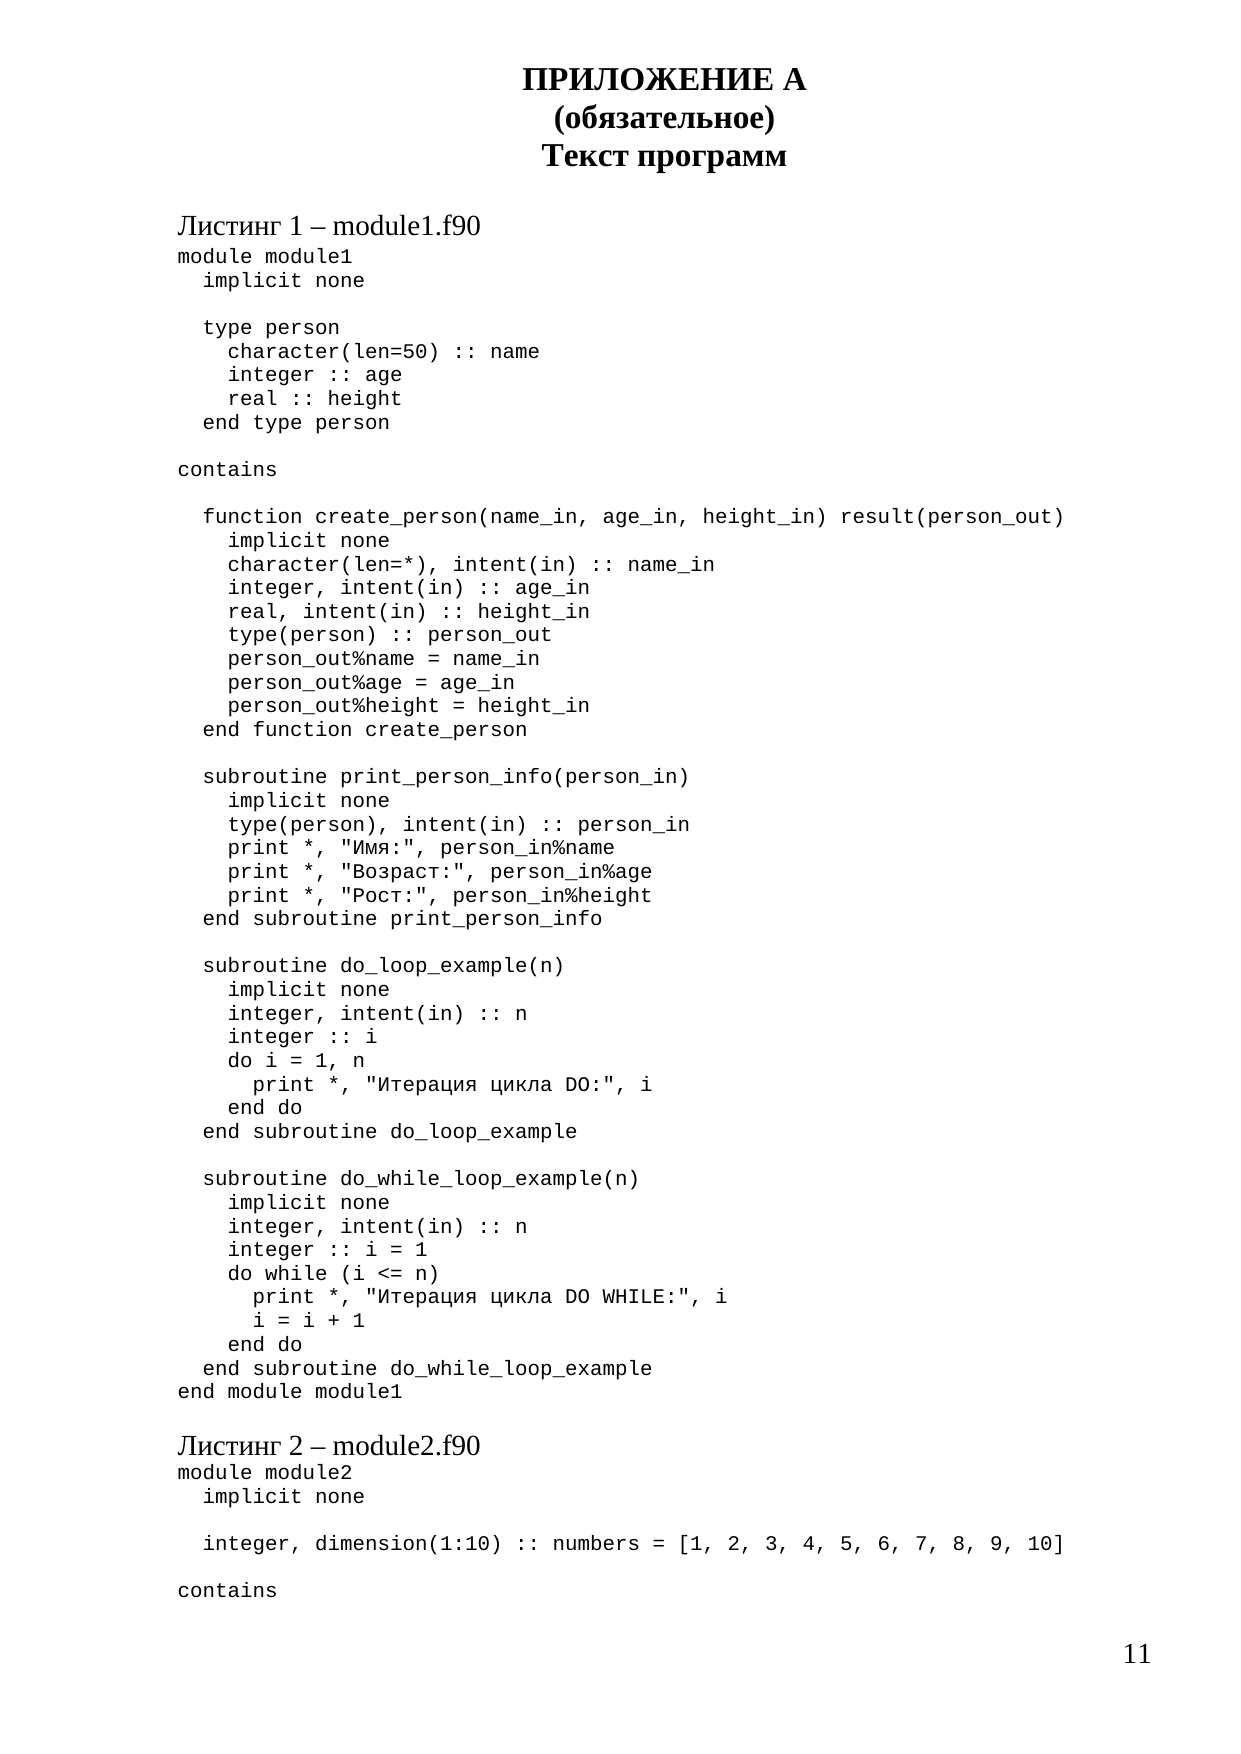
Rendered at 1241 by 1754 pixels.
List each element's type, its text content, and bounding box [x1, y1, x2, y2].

text person_out%age = age_in [177, 672, 1152, 695]
text print *, "Возраст:", person_in%age [177, 861, 1152, 884]
text real :: height [177, 388, 1152, 412]
text implicit none [177, 979, 1152, 1003]
text print *, "Итерация цикла DO:", i [177, 1074, 1152, 1097]
text do i = 1, n [177, 1050, 1152, 1074]
text integer :: i = 1 [177, 1239, 1152, 1263]
text integer, dimension(1:10) :: numbers = [1, 2, 3, 4, 5, 6, 7, 8, 9, 10] [177, 1533, 1152, 1557]
text implicit none [177, 790, 1152, 814]
text integer, intent(in) :: n [177, 1216, 1152, 1239]
text person_out%name = name_in [177, 648, 1152, 672]
text subroutine do_loop_example(n) [177, 956, 1152, 979]
text type(person), intent(in) :: person_in [177, 814, 1152, 837]
text implicit none [177, 1486, 1152, 1509]
text contains [177, 459, 1152, 483]
text function create_person(name_in, age_in, height_in) result(person_out) [177, 506, 1152, 530]
text integer, intent(in) :: n [177, 1003, 1152, 1026]
text i = i + 1 [177, 1310, 1152, 1334]
text end module module1 [177, 1381, 1152, 1405]
text end do [177, 1097, 1152, 1121]
text print *, "Рост:", person_in%height [177, 884, 1152, 908]
subtitle ПРИЛОЖЕНИЕ А (обязательное) Текст программ [177, 59, 1152, 174]
text end subroutine do_while_loop_example [177, 1357, 1152, 1381]
text module module1 [177, 246, 1152, 270]
text person_out%height = height_in [177, 695, 1152, 719]
text integer :: age [177, 364, 1152, 388]
text Листинг 1 – module1.f90 [177, 208, 1152, 241]
text Листинг 2 – module2.f90 [177, 1428, 1152, 1462]
text end subroutine print_person_info [177, 908, 1152, 932]
text print *, "Итерация цикла DO WHILE:", i [177, 1287, 1152, 1310]
text integer, intent(in) :: age_in [177, 577, 1152, 601]
text real, intent(in) :: height_in [177, 601, 1152, 624]
text subroutine print_person_info(person_in) [177, 766, 1152, 790]
text character(len=*), intent(in) :: name_in [177, 553, 1152, 577]
text implicit none [177, 270, 1152, 293]
text end subroutine do_loop_example [177, 1121, 1152, 1145]
text integer :: i [177, 1026, 1152, 1050]
text do while (i <= n) [177, 1263, 1152, 1287]
text type person [177, 317, 1152, 341]
text module module2 [177, 1462, 1152, 1486]
text subroutine do_while_loop_example(n) [177, 1168, 1152, 1192]
text end do [177, 1334, 1152, 1357]
text type(person) :: person_out [177, 624, 1152, 648]
text print *, "Имя:", person_in%name [177, 837, 1152, 861]
text character(len=50) :: name [177, 341, 1152, 364]
text end function create_person [177, 719, 1152, 743]
text end type person [177, 412, 1152, 435]
text contains [177, 1580, 1152, 1604]
text implicit none [177, 530, 1152, 553]
text implicit none [177, 1192, 1152, 1216]
